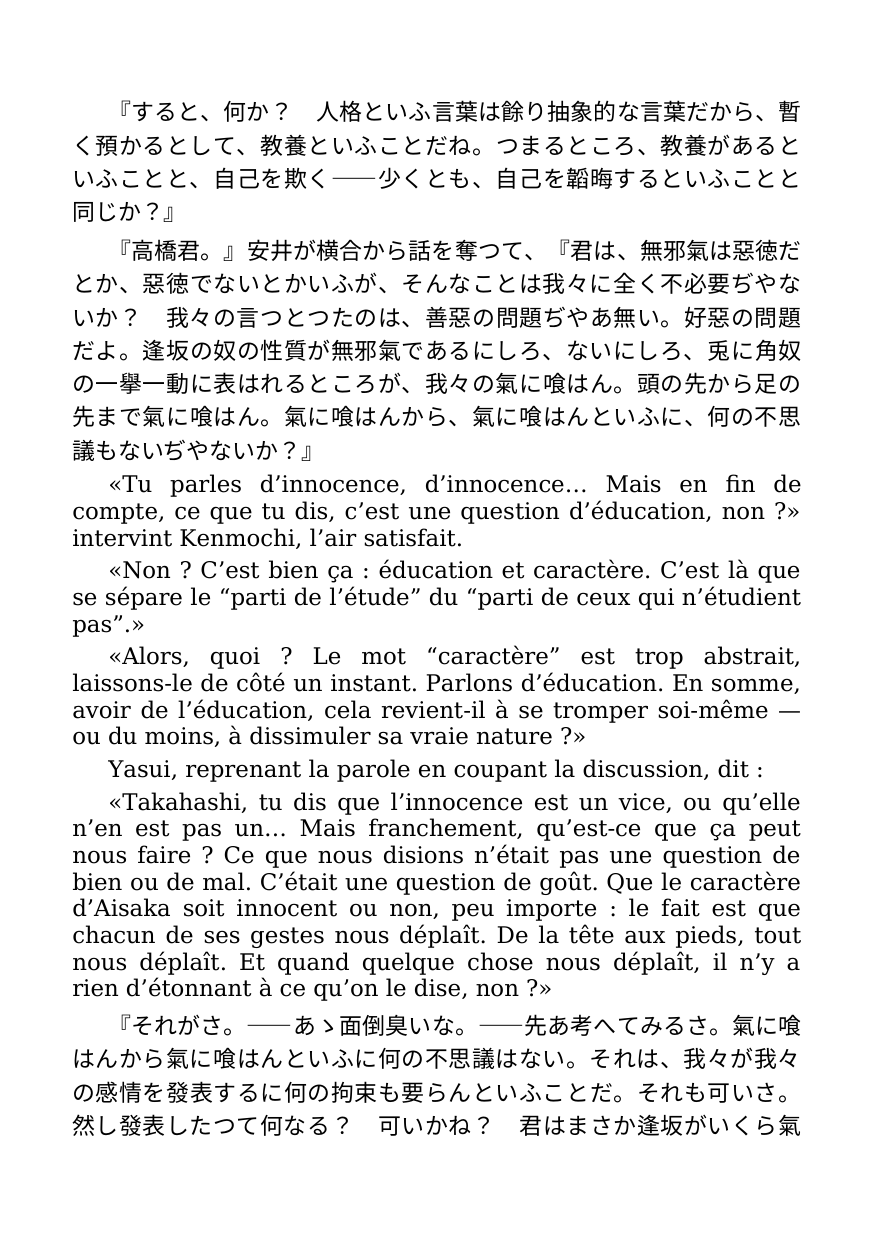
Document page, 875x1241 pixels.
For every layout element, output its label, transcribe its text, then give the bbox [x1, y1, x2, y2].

text Yasui, reprenant la parole en coupant la discussion, dit : [72, 756, 802, 783]
text 『高橋君。』安井が横合から話を奪つて、『君は、無邪氣は惡徳だとか、惡徳でないとかいふが、そんなことは我々に全く不必要ぢやないか？ 我々の言つとつたのは、善惡の問題ぢやあ無い。好惡の問題だよ。逢坂の奴の性質が無邪氣であるにしろ、ないにしろ、兎に角奴の一擧一動に表はれるところが、我々の氣に喰はん。頭の先から足の先まで氣に喰はん。氣に喰はんから、氣に喰はんといふに、何の不思議もないぢやないか？』 [72, 233, 802, 466]
text 『それがさ。――あゝ面倒臭いな。――先あ考へてみるさ。氣に喰はんから氣に喰はんといふに何の不思議はない。それは、我々が我々の感情を發表するに何の拘束も要らんといふことだ。それも可いさ。然し發表したつて何なる？ 可いかね？ 君はまさか逢坂がいくら氣 [72, 1008, 802, 1141]
text 『すると、何か？ 人格といふ言葉は餘り抽象的な言葉だから、暫く預かるとして、教養といふことだね。つまるところ、教養があるといふことと、自己を欺く――少くとも、自己を韜晦するといふことと同じか？』 [72, 94, 802, 227]
text «Non ? C’est bien ça : éducation et caractère. C’est là que se sépare le “parti de l’étude” du “parti de ceux qui n’étudient pas”.» [72, 558, 802, 638]
text «Alors, quoi ? Le mot “caractère” est trop abstrait, laissons-le de côté un instant. Parlons d’éducation. En somme, avoir de l’éducation, cela revient-il à se tromper soi-même — ou du moins, à dissimuler sa vraie nature ?» [72, 643, 802, 750]
text «Tu parles d’innocence, d’innocence… Mais en fin de compte, ce que tu dis, c’est une question d’éducation, non ?» intervint Kenmochi, l’air satisfait. [72, 472, 802, 552]
text «Takahashi, tu dis que l’innocence est un vice, ou qu’elle n’en est pas un… Mais franchement, qu’est-ce que ça peut nous faire ? Ce que nous disions n’était pas une question de bien ou de mal. C’était une question de goût. Que le caractère d’Aisaka soit innocent ou non, peu importe : le fait est que chacun de ses gestes nous déplaît. De la tête aux pieds, tout nous déplaît. Et quand quelque chose nous déplaît, il n’y a rien d’étonnant à ce qu’on le dise, non ?» [72, 789, 802, 1002]
